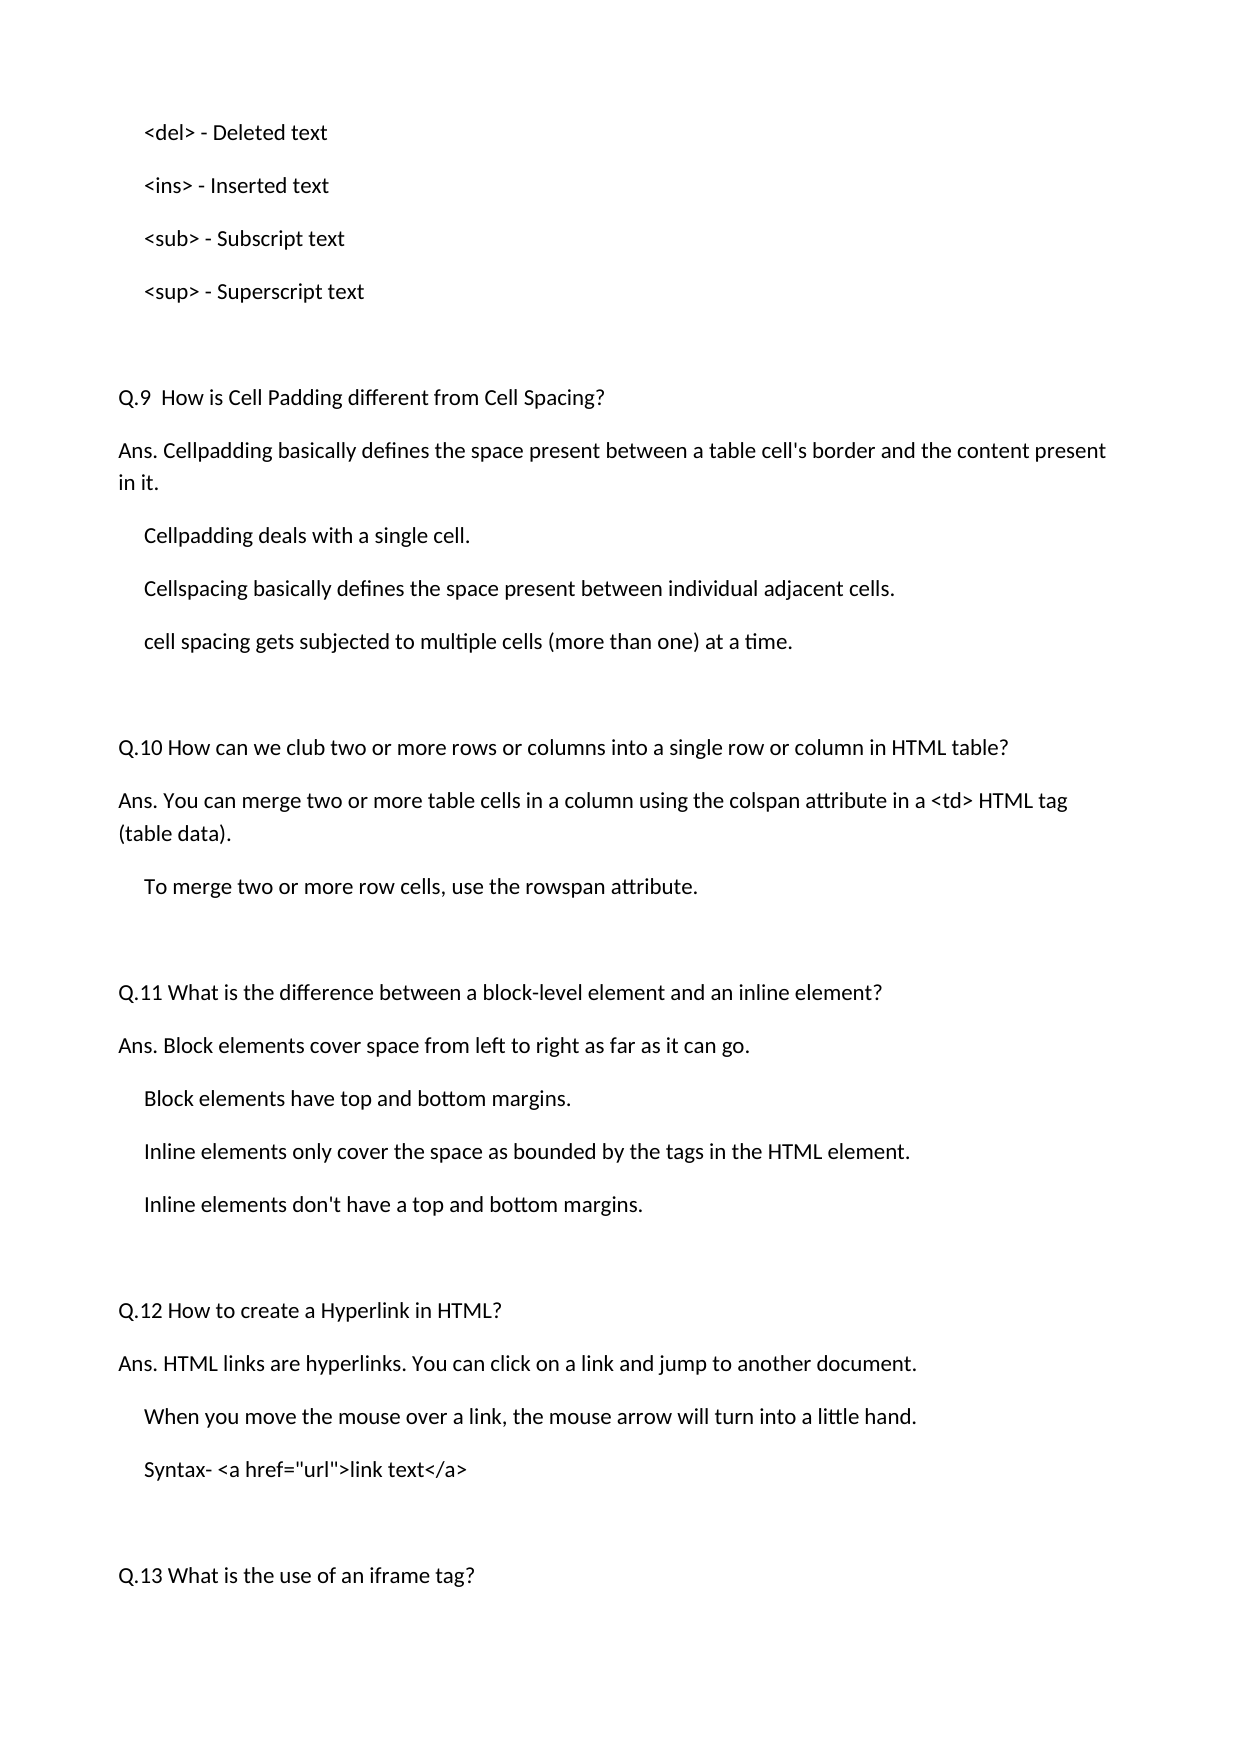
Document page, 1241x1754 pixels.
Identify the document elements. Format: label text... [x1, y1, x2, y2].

text cell spacing gets subjected to multiple cells (more than one) at a time. [118, 627, 1122, 656]
text Inline elements only cover the space as bounded by the tags in the HTML element. [118, 1137, 1122, 1165]
text <sub> - Subscript text [118, 224, 1122, 252]
text Syntax- <a href="url">link text</a> [118, 1455, 1122, 1483]
text Block elements have top and bottom margins. [118, 1084, 1122, 1112]
text Q.10 How can we club two or more rows or columns into a single row or column in HTML table? [118, 733, 1122, 762]
text Ans. HTML links are hyperlinks. You can click on a link and jump to another document. [118, 1349, 1122, 1377]
text <ins> - Inserted text [118, 171, 1122, 199]
text To merge two or more row cells, use the rowspan attribute. [118, 872, 1122, 900]
text Q.13 What is the use of an iframe tag? [118, 1561, 1122, 1589]
text Q.11 What is the difference between a block-level element and an inline element? [118, 978, 1122, 1006]
text Ans. Block elements cover space from left to right as far as it can go. [118, 1031, 1122, 1059]
text When you move the mouse over a link, the mouse arrow will turn into a little hand. [118, 1402, 1122, 1430]
text Cellspacing basically defines the space present between individual adjacent cells. [118, 574, 1122, 602]
text Inline elements don't have a top and bottom margins. [118, 1190, 1122, 1218]
text <sup> - Superscript text [118, 277, 1122, 305]
text Cellpadding deals with a single cell. [118, 521, 1122, 549]
text Q.12 How to create a Hyperlink in HTML? [118, 1296, 1122, 1324]
text Ans. You can merge two or more table cells in a column using the colspan attribute in a <td> HTML tag (table data). [118, 787, 1122, 847]
text Q.9 How is Cell Padding different from Cell Spacing? [118, 383, 1122, 411]
text Ans. Cellpadding basically defines the space present between a table cell's border and the content present in it. [118, 436, 1122, 496]
text <del> - Deleted text [118, 118, 1122, 146]
